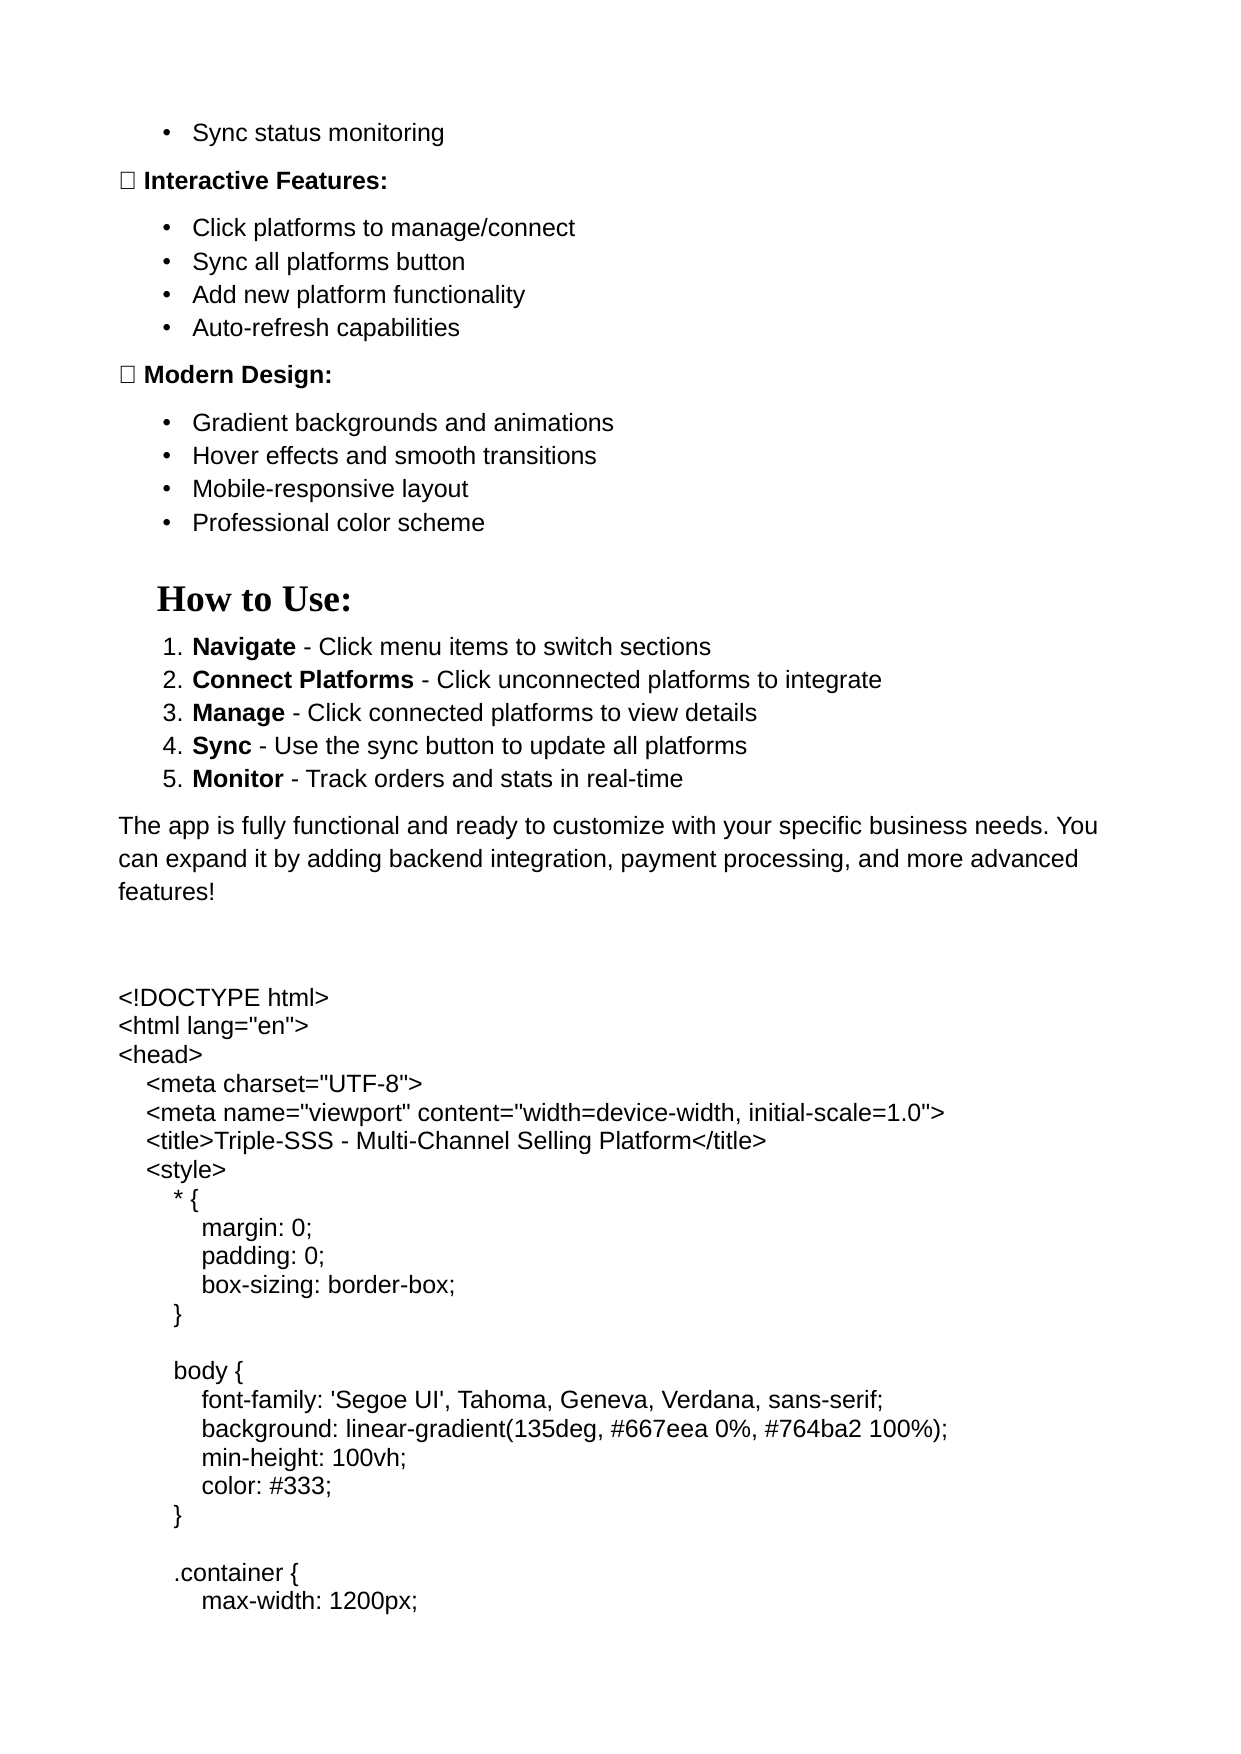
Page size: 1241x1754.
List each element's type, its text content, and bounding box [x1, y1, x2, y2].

subtitle 💡 How to Use: [118, 576, 1122, 619]
list Connect Platforms - Click unconnected platforms to integrate [162, 665, 1122, 693]
list Monitor - Track orders and stats in real-time [162, 764, 1122, 792]
text <html lang="en"> [118, 1011, 1122, 1040]
list Sync all platforms button [162, 247, 1122, 275]
list Gradient backgrounds and animations [162, 408, 1122, 437]
text } [118, 1299, 1122, 1327]
text .container { [118, 1557, 1122, 1586]
text margin: 0; [118, 1212, 1122, 1241]
list Hover effects and smooth transitions [162, 441, 1122, 470]
text <!DOCTYPE html> [118, 982, 1122, 1011]
list Click platforms to manage/connect [162, 213, 1122, 242]
list Manage - Click connected platforms to view details [162, 698, 1122, 726]
list Professional color scheme [162, 507, 1122, 536]
text 🎨 Modern Design: [118, 361, 1122, 389]
list Add new platform functionality [162, 280, 1122, 308]
text * { [118, 1184, 1122, 1212]
text color: #333; [118, 1471, 1122, 1500]
text max-width: 1200px; [118, 1586, 1122, 1615]
text <head> [118, 1040, 1122, 1069]
text min-height: 100vh; [118, 1442, 1122, 1471]
text font-family: 'Segoe UI', Tahoma, Geneva, Verdana, sans-serif; [118, 1385, 1122, 1414]
list Mobile-responsive layout [162, 474, 1122, 503]
list Sync status monitoring [162, 118, 1122, 147]
text body { [118, 1356, 1122, 1385]
text padding: 0; [118, 1241, 1122, 1270]
text The app is fully functional and ready to customize with your specific business needs. You can expand it by adding backend integration, payment processing, and more advanced features! [118, 811, 1122, 906]
text <title>Triple-SSS - Multi-Channel Selling Platform</title> [118, 1126, 1122, 1155]
text <style> [118, 1155, 1122, 1184]
text 🎯 Interactive Features: [118, 166, 1122, 194]
text <meta name="viewport" content="width=device-width, initial-scale=1.0"> [118, 1097, 1122, 1126]
text background: linear-gradient(135deg, #667eea 0%, #764ba2 100%); [118, 1414, 1122, 1442]
list Auto-refresh capabilities [162, 313, 1122, 342]
list Navigate - Click menu items to switch sections [162, 632, 1122, 660]
text } [118, 1500, 1122, 1529]
text box-sizing: border-box; [118, 1270, 1122, 1299]
list Sync - Use the sync button to update all platforms [162, 731, 1122, 759]
text <meta charset="UTF-8"> [118, 1069, 1122, 1097]
